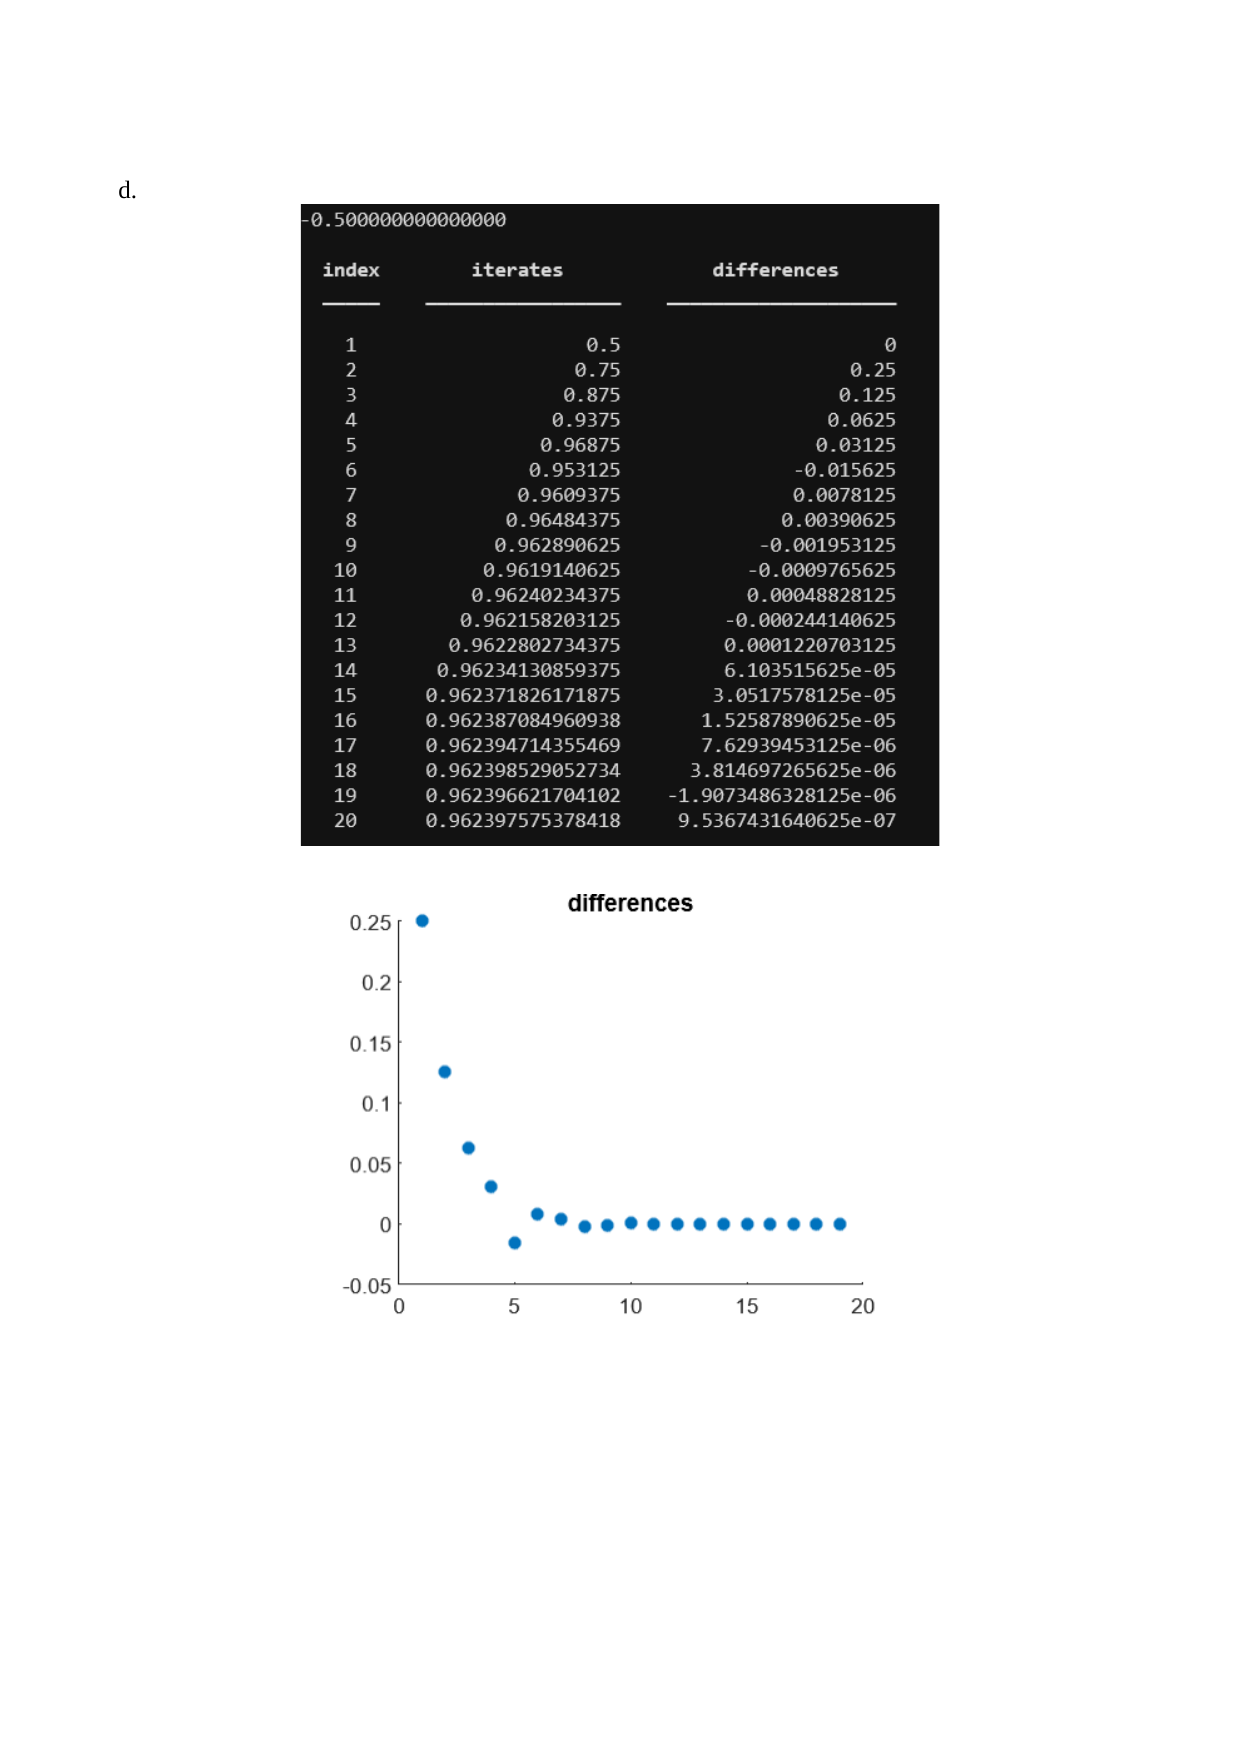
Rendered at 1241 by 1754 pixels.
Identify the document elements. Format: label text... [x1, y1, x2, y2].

picture [300, 204, 940, 846]
text d. [118, 176, 1122, 204]
picture [333, 894, 907, 1326]
